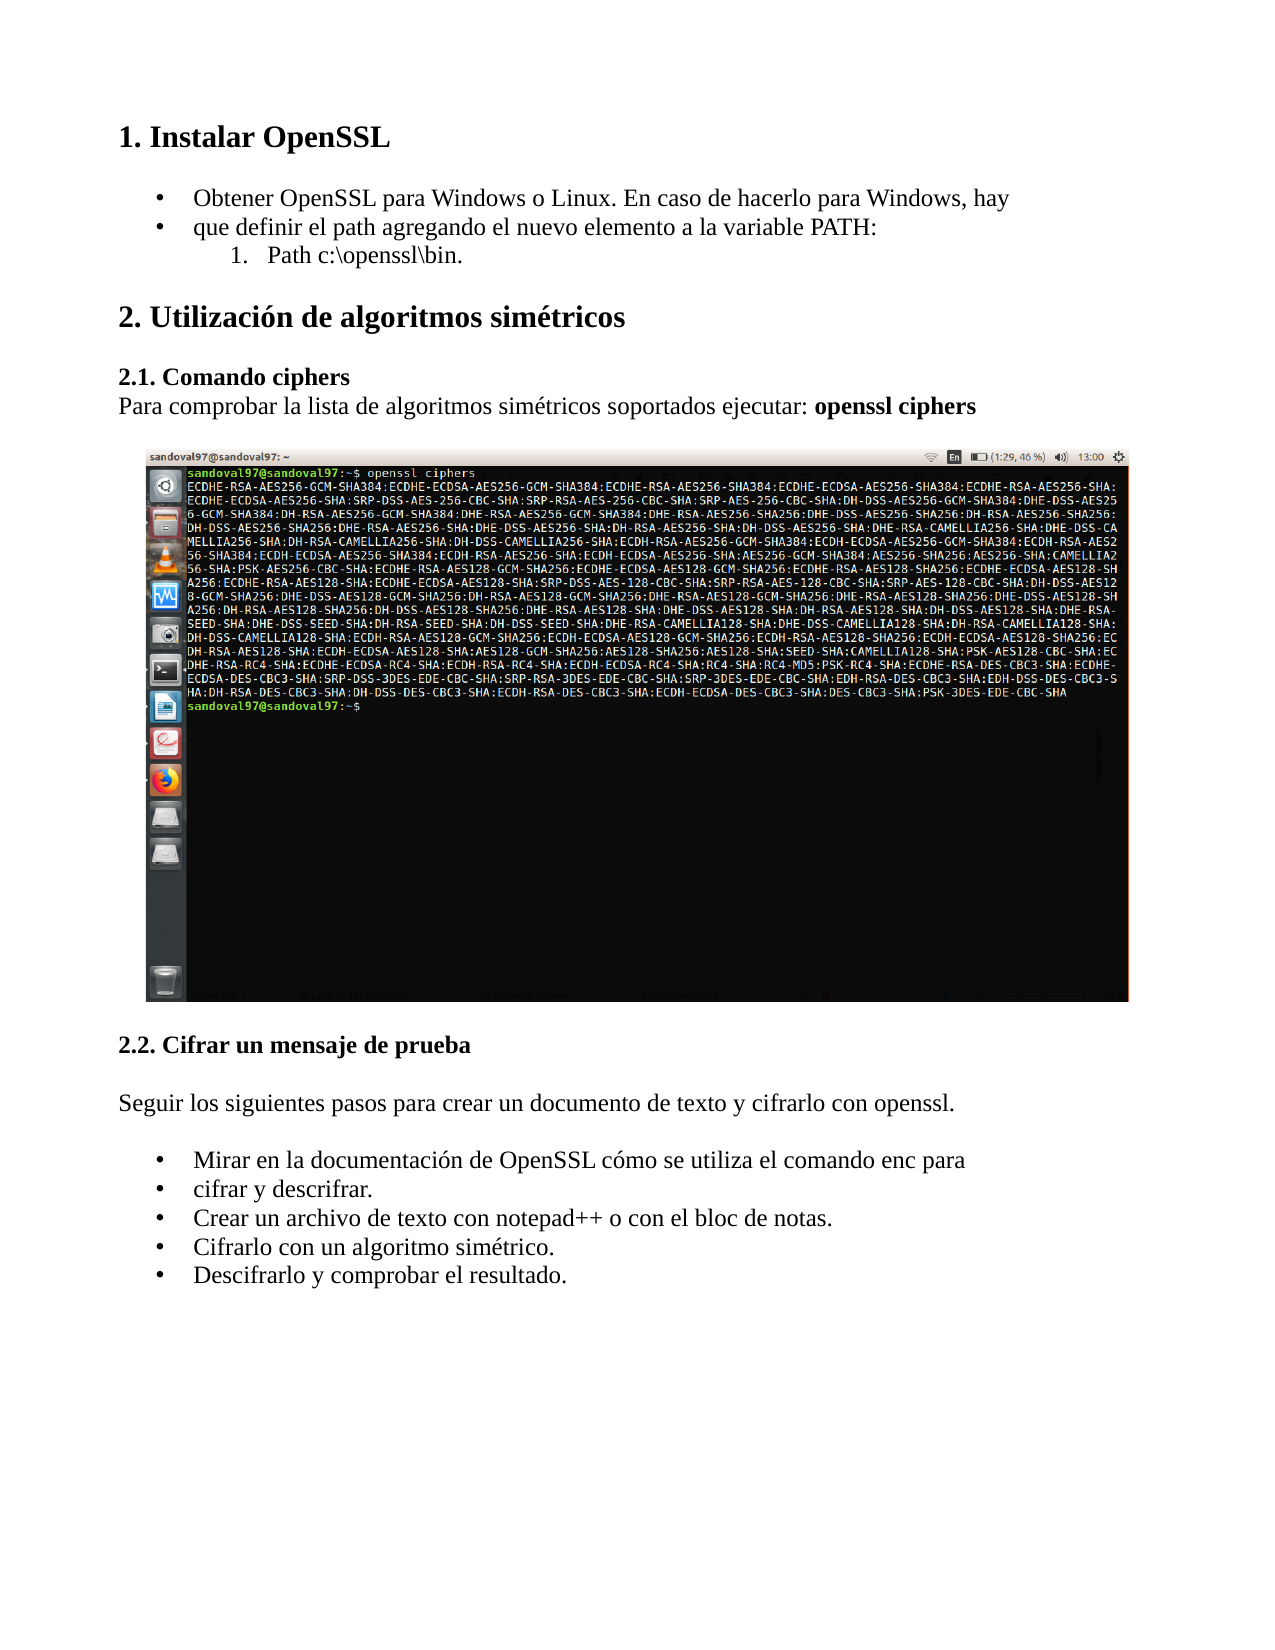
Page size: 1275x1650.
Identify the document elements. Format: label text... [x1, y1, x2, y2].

list cifrar y descrifrar. [156, 1174, 1157, 1203]
text 2. Utilización de algoritmos simétricos [118, 298, 1157, 334]
list Crear un archivo de texto con notepad++ o con el bloc de notas. [156, 1203, 1157, 1232]
text Seguir los siguientes pasos para crear un documento de texto y cifrarlo con openssl. [118, 1088, 1157, 1117]
text 1. Instalar OpenSSL [118, 118, 1157, 154]
list Mirar en la documentación de OpenSSL cómo se utiliza el comando enc para [156, 1145, 1157, 1174]
list que definir el path agregando el nuevo elemento a la variable PATH: [156, 212, 1157, 240]
text 2.1. Comando ciphers [118, 362, 1157, 391]
list Descifrarlo y comprobar el resultado. [156, 1260, 1157, 1289]
text 2.2. Cifrar un mensaje de prueba [118, 1030, 1157, 1059]
picture [145, 448, 1130, 1002]
list Obtener OpenSSL para Windows o Linux. En caso de hacerlo para Windows, hay [156, 183, 1157, 212]
list Path c:\openssl\bin. [229, 240, 1157, 269]
list Cifrarlo con un algoritmo simétrico. [156, 1232, 1157, 1260]
text Para comprobar la lista de algoritmos simétricos soportados ejecutar: openssl ciphers [118, 391, 1157, 420]
